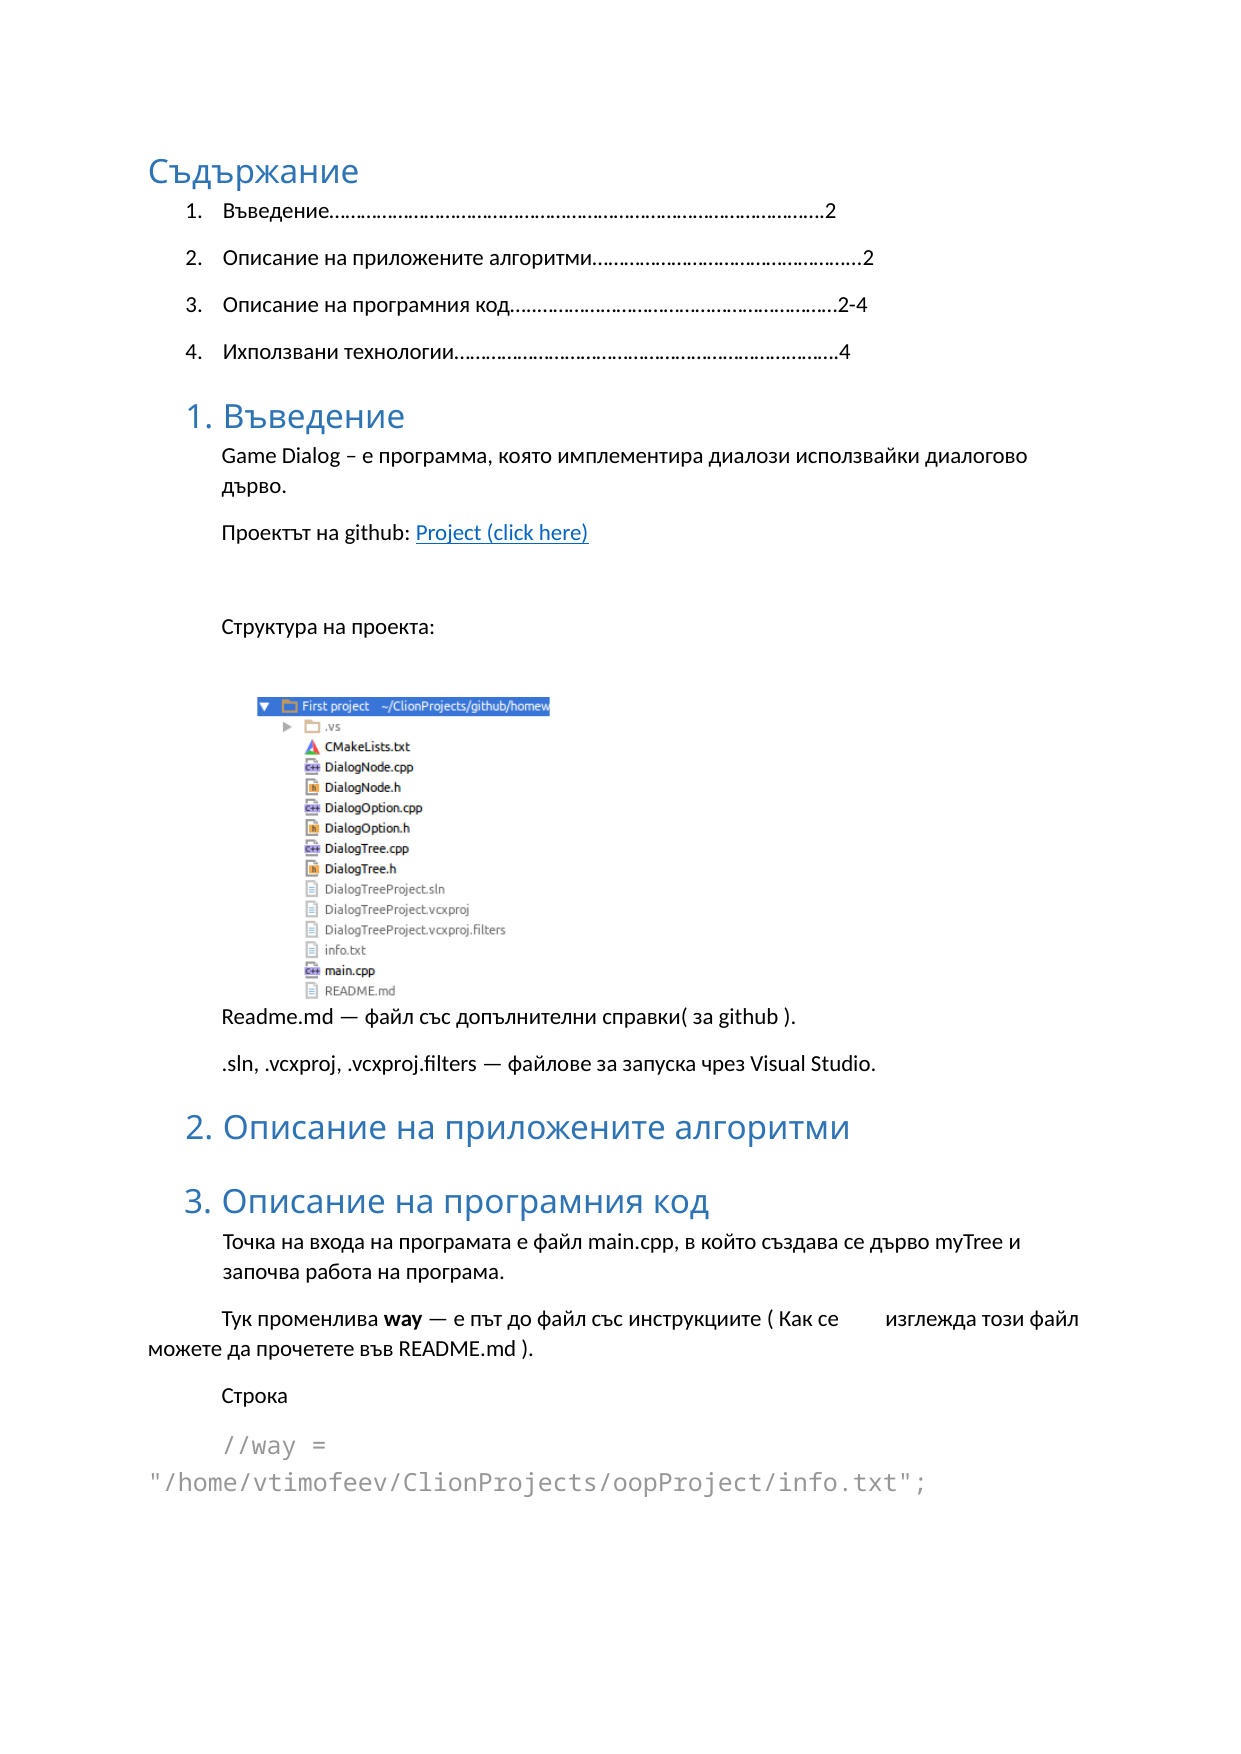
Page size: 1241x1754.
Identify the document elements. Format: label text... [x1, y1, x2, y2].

subtitle Въведение [185, 392, 1093, 438]
subtitle Описание на приложените алгоритми [185, 1104, 1093, 1149]
text .sln, .vcxproj, .vcxproj.filters — файлове за запуска чрез Visual Studio. [148, 1049, 1093, 1077]
list Описание на приложените алгоритми…………………………………………...2 [185, 243, 1093, 271]
subtitle Описание на програмния код [184, 1178, 1093, 1223]
text Readme.md — файл със допълнителни справки( за github ). [221, 706, 1093, 1030]
text Структура на проекта: [221, 612, 1093, 640]
text Строка [148, 1381, 1093, 1409]
list Ихползвани технологии……………………………………………………………….4 [185, 337, 1093, 365]
list Описание на програмния код…..…………………………………………………2-4 [185, 290, 1093, 318]
picture [257, 697, 550, 1000]
text //way = "/home/vtimofeev/ClionProjects/oopProject/info.txt"; [148, 1428, 1093, 1499]
text Тук променлива way — е път до файл със инструкциите ( Как се изглежда този файл можете да прочетете във README.md ). [148, 1304, 1093, 1362]
text Проектът на github: Project (click here) [221, 518, 1093, 546]
list Точка на входа на програмата е файл main.cpp, в който създава се дърво myTree и започва работа на програма. [185, 1227, 1093, 1285]
text Game Dialog – е программа, която имплементира диалози исползвайки диалогово дърво. [221, 441, 1093, 499]
subtitle Съдържание [148, 148, 1093, 193]
list Въведение………………………………………………………………………………….2 [185, 197, 1093, 224]
